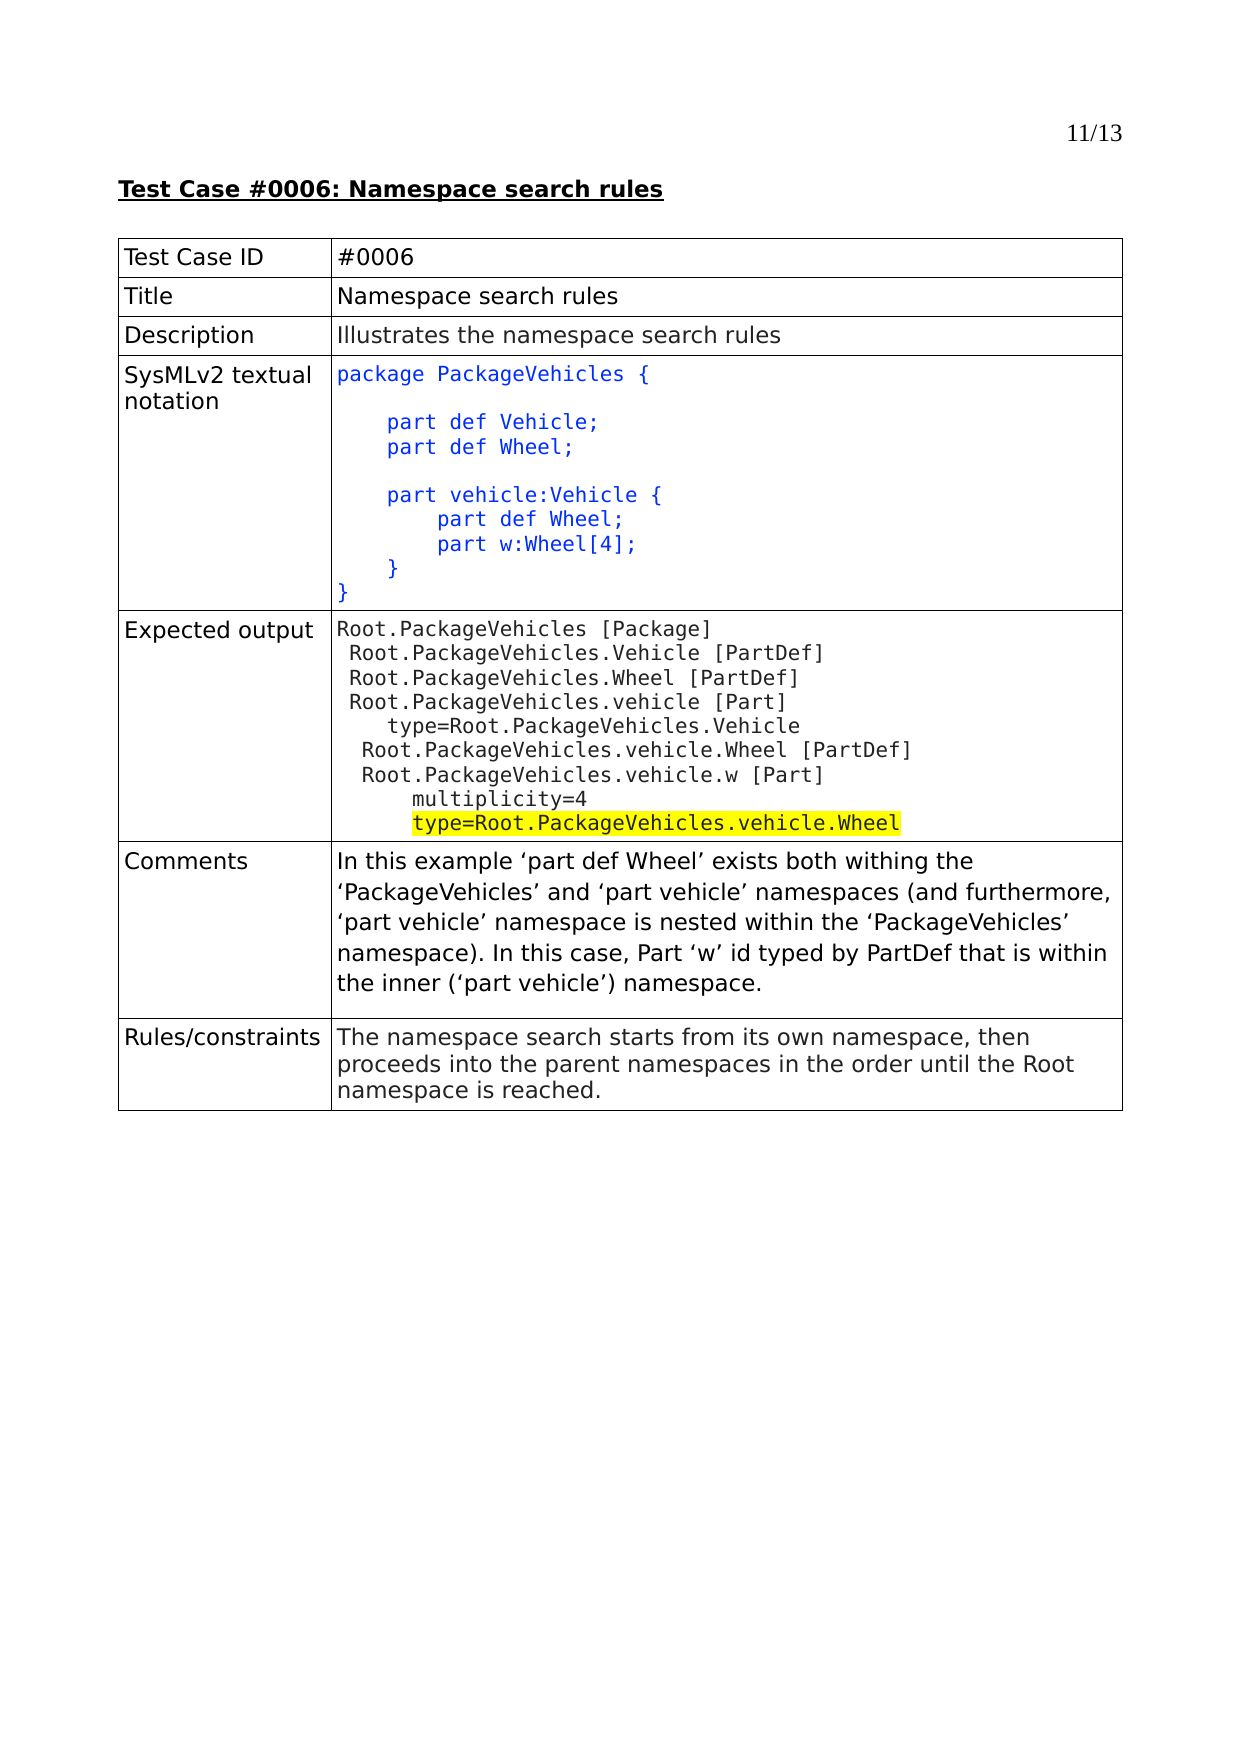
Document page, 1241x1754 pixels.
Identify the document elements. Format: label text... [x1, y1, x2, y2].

table_cell The namespace search starts from its own namespace, then proceeds into the parent namespaces in the order until the Root namespace is reached. [332, 1019, 1122, 1110]
table_cell In this example ‘part def Wheel’ exists both withing the ‘PackageVehicles’ and ‘part vehicle’ namespaces (and furthermore, ‘part vehicle’ namespace is nested within the ‘PackageVehicles’ namespace). In this case, Part ‘w’ id typed by PartDef that is within the inner (‘part vehicle’) namespace. [332, 842, 1122, 1017]
table_cell Title [119, 278, 331, 316]
table_header Test Case ID [119, 239, 331, 277]
table_cell Expected output [119, 611, 331, 841]
table_cell Description [119, 317, 331, 355]
table_cell Illustrates the namespace search rules [332, 317, 1122, 355]
table_cell package PackageVehicles { part def Vehicle; part def Wheel; part vehicle:Vehicle { part def Wheel; part w:Wheel[4]; } } [332, 356, 1122, 610]
table_cell Rules/constraints [119, 1019, 331, 1110]
text Test Case #0006: Namespace search rules [118, 176, 1122, 203]
table_header #0006 [332, 239, 1122, 277]
table_cell SysMLv2 textual notation [119, 356, 331, 610]
table_cell Root.PackageVehicles [Package] Root.PackageVehicles.Vehicle [PartDef] Root.PackageVehicles.Wheel [PartDef] Root.PackageVehicles.vehicle [Part] type=Root.PackageVehicles.Vehicle Root.PackageVehicles.vehicle.Wheel [PartDef] Root.PackageVehicles.vehicle.w [Part] multiplicity=4 type=Root.PackageVehicles.vehicle.Wheel [332, 611, 1122, 841]
table_cell Comments [119, 842, 331, 1017]
table_cell Namespace search rules [332, 278, 1122, 316]
